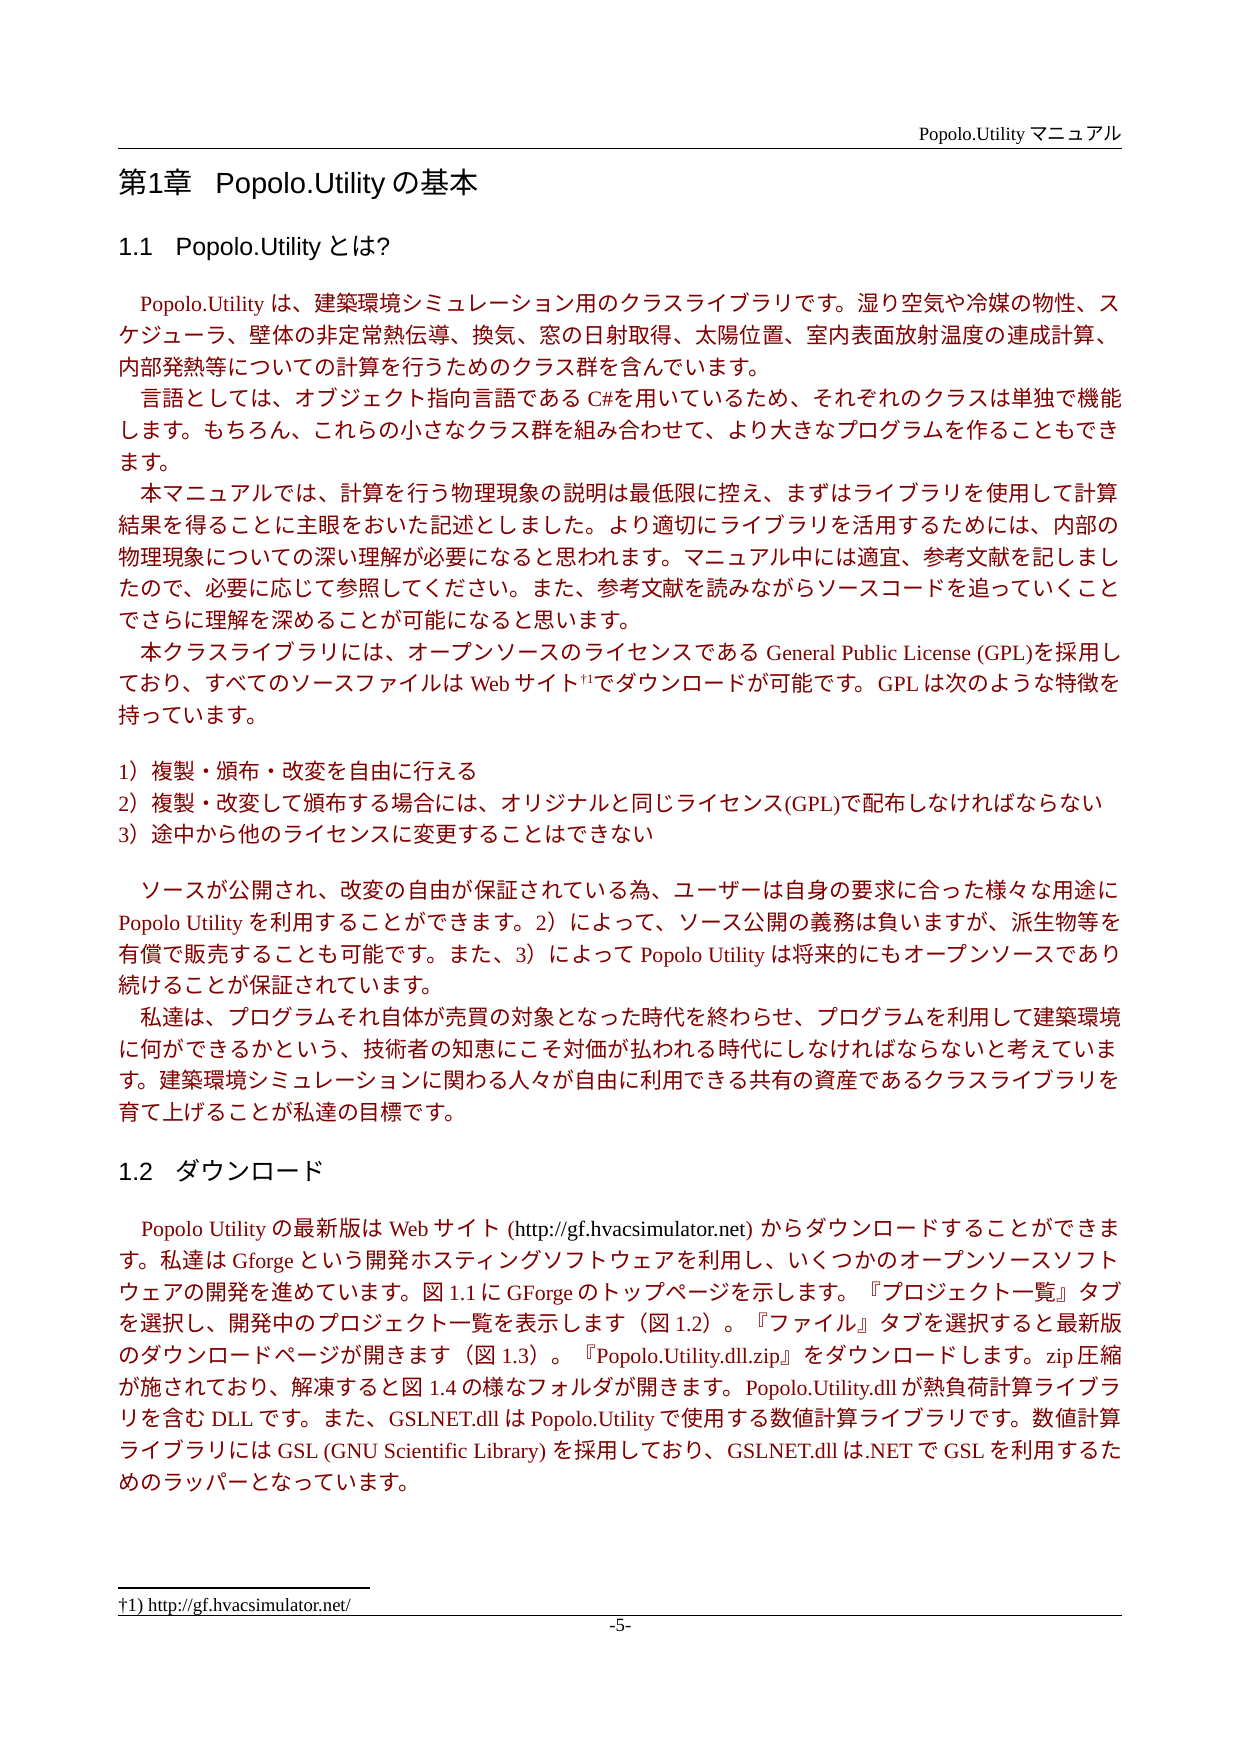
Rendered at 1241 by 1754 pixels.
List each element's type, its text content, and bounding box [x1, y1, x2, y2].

text ソースが公開され、改変の自由が保証されている為、ユーザーは自身の要求に合った様々な用途にPopolo Utilityを利用することができます。2）によって、ソース公開の義務は負いますが、派生物等を有償で販売することも可能です。また、3）によってPopolo Utilityは将来的にもオープンソースであり続けることが保証されています。 [118, 873, 1122, 1000]
text 1）複製・頒布・改変を自由に行える [118, 754, 1122, 786]
text http://gf.hvacsimulator.net/ [118, 1594, 1122, 1615]
text 言語としては、オブジェクト指向言語であるC#を用いているため、それぞれのクラスは単独で機能します。もちろん、これらの小さなクラス群を組み合わせて、より大きなプログラムを作ることもできます。 [118, 381, 1122, 476]
subtitle Popolo.Utilityとは? [118, 226, 1122, 262]
text Popolo Utilityの最新版はWebサイト (http://gf.hvacsimulator.net) からダウンロードすることができます。私達はGforgeという開発ホスティングソフトウェアを利用し、いくつかのオープンソースソフトウェアの開発を進めています。図1.1にGForgeのトップページを示します。『プロジェクト一覧』タブを選択し、開発中のプロジェクト一覧を表示します（図1.2）。『ファイル』タブを選択すると最新版のダウンロードページが開きます（図1.3）。『Popolo.Utility.dll.zip』をダウンロードします。zip圧縮が施されており、解凍すると図1.4の様なフォルダが開きます。Popolo.Utility.dllが熱負荷計算ライブラリを含むDLLです。また、GSLNET.dllはPopolo.Utilityで使用する数値計算ライブラリです。数値計算ライブラリにはGSL (GNU Scientific Library) を採用しており、GSLNET.dllは.NETでGSLを利用するためのラッパーとなっています。 [118, 1211, 1122, 1496]
text 3）途中から他のライセンスに変更することはできない [118, 817, 1122, 849]
text Popolo.Utility は、建築環境シミュレーション用のクラスライブラリです。湿り空気や冷媒の物性、スケジューラ、壁体の非定常熱伝導、換気、窓の日射取得、太陽位置、室内表面放射温度の連成計算、内部発熱等についての計算を行うためのクラス群を含んでいます。 [118, 286, 1122, 381]
text 私達は、プログラムそれ自体が売買の対象となった時代を終わらせ、プログラムを利用して建築環境に何ができるかという、技術者の知恵にこそ対価が払われる時代にしなければならないと考えています。建築環境シミュレーションに関わる人々が自由に利用できる共有の資産であるクラスライブラリを育て上げることが私達の目標です。 [118, 1000, 1122, 1127]
text 本クラスライブラリには、オープンソースのライセンスであるGeneral Public License (GPL)を採用しており、すべてのソースファイルはWebサイト†でダウンロードが可能です。GPLは次のような特徴を持っています。 [118, 635, 1122, 730]
text 本マニュアルでは、計算を行う物理現象の説明は最低限に控え、まずはライブラリを使用して計算結果を得ることに主眼をおいた記述としました。より適切にライブラリを活用するためには、内部の物理現象についての深い理解が必要になると思われます。マニュアル中には適宜、参考文献を記しましたので、必要に応じて参照してください。また、参考文献を読みながらソースコードを追っていくことでさらに理解を深めることが可能になると思います。 [118, 476, 1122, 635]
subtitle ダウンロード [118, 1151, 1122, 1187]
text 2）複製・改変して頒布する場合には、オリジナルと同じライセンス(GPL)で配布しなければならない [118, 786, 1122, 817]
subtitle Popolo.Utilityの基本 [118, 159, 1122, 202]
